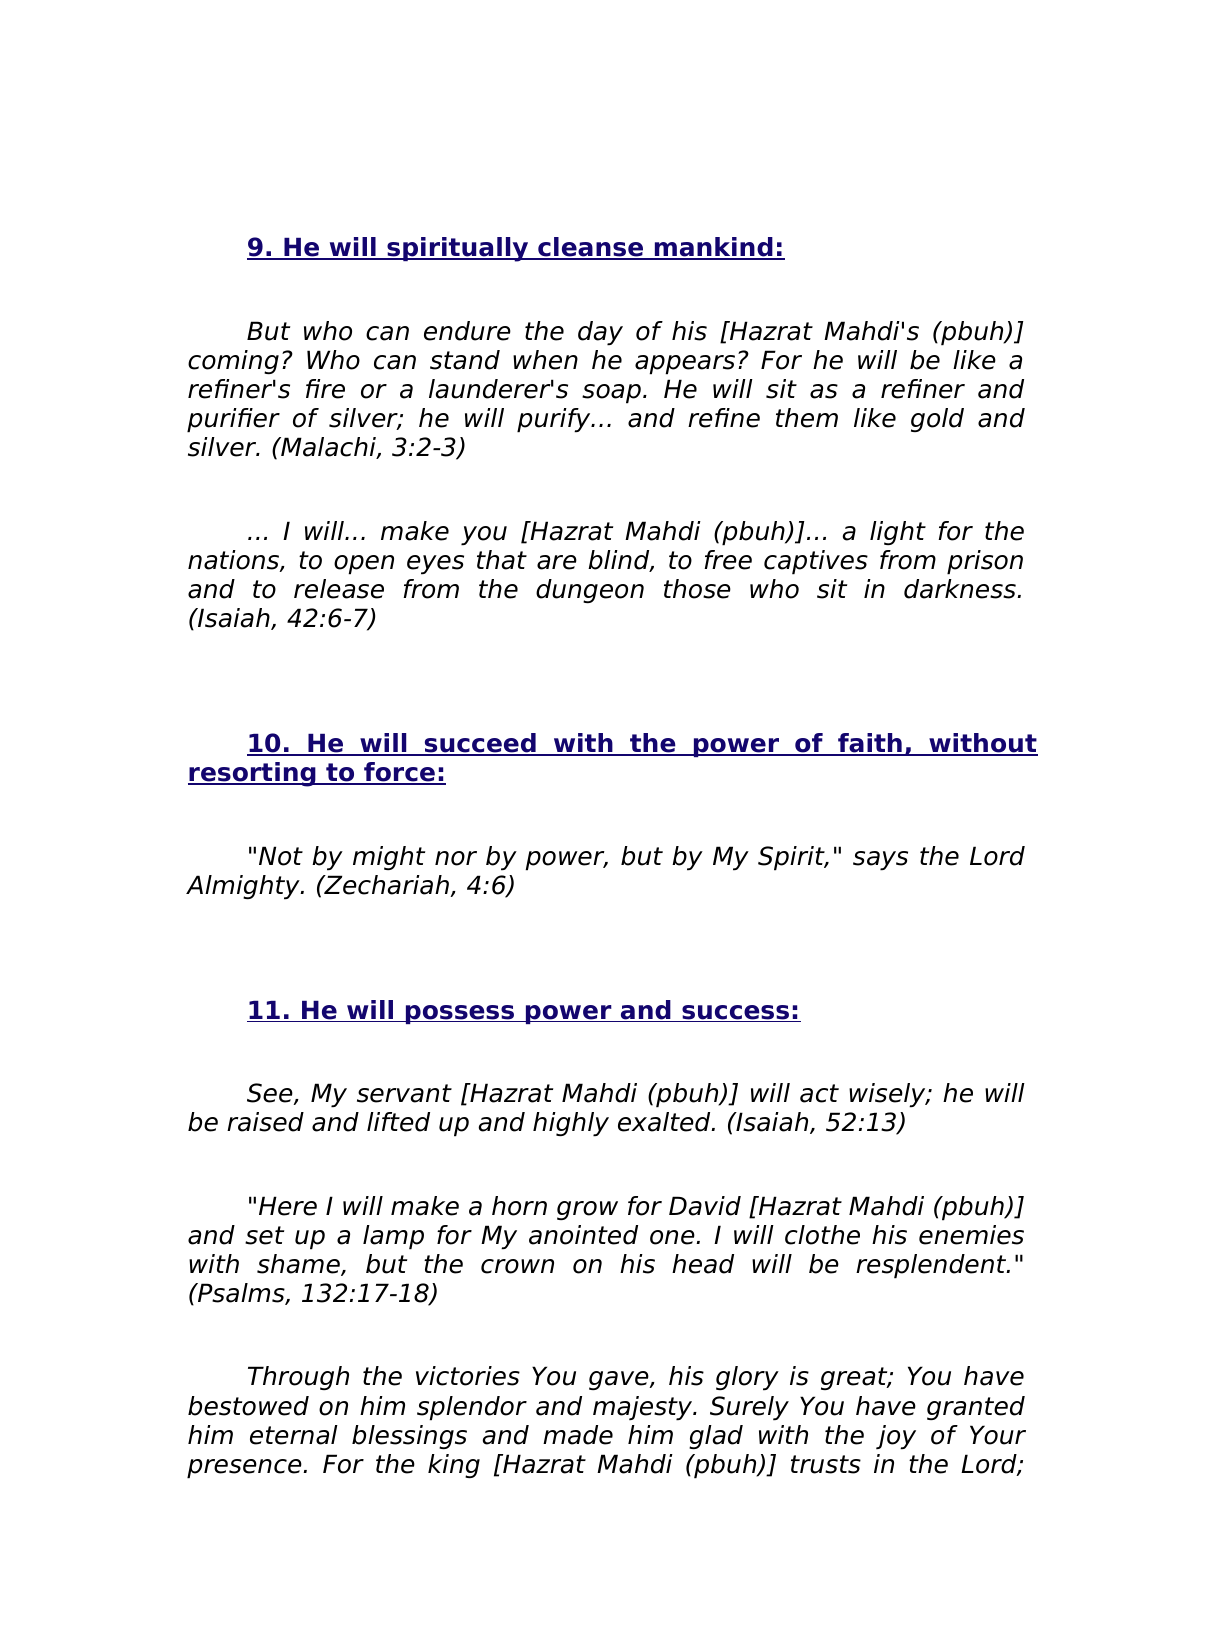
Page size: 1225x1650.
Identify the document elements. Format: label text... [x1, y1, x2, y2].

text "Not by might nor by power, but by My Spirit," says the Lord Almighty. (Zechariah, 4:6) [187, 842, 1026, 900]
text 11. He will possess power and success: [187, 996, 1037, 1025]
text "Here I will make a horn grow for David [Hazrat Mahdi (pbuh)] and set up a lamp for My anointed one. I will clothe his enemies with shame, but the crown on his head will be resplendent." (Psalms, 132:17-18) [187, 1192, 1026, 1308]
text 9. He will spiritually cleanse mankind: [187, 233, 1037, 262]
text See, My servant [Hazrat Mahdi (pbuh)] will act wisely; he will be raised and lifted up and highly exalted. (Isaiah, 52:13) [187, 1079, 1026, 1137]
text But who can endure the day of his [Hazrat Mahdi's (pbuh)] coming? Who can stand when he appears? For he will be like a refiner's fire or a launderer's soap. He will sit as a refiner and purifier of silver; he will purify... and refine them like gold and silver. (Malachi, 3:2-3) [187, 317, 1026, 462]
text ... I will... make you [Hazrat Mahdi (pbuh)]... a light for the nations, to open eyes that are blind, to free captives from prison and to release from the dungeon those who sit in darkness. (Isaiah, 42:6-7) [187, 517, 1026, 633]
text 10. He will succeed with the power of faith, without resorting to force: [187, 729, 1037, 787]
text Through the victories You gave, his glory is great; You have bestowed on him splendor and majesty. Surely You have granted him eternal blessings and made him glad with the joy of Your presence. For the king [Hazrat Mahdi (pbuh)] trusts in the Lord; [187, 1362, 1026, 1479]
